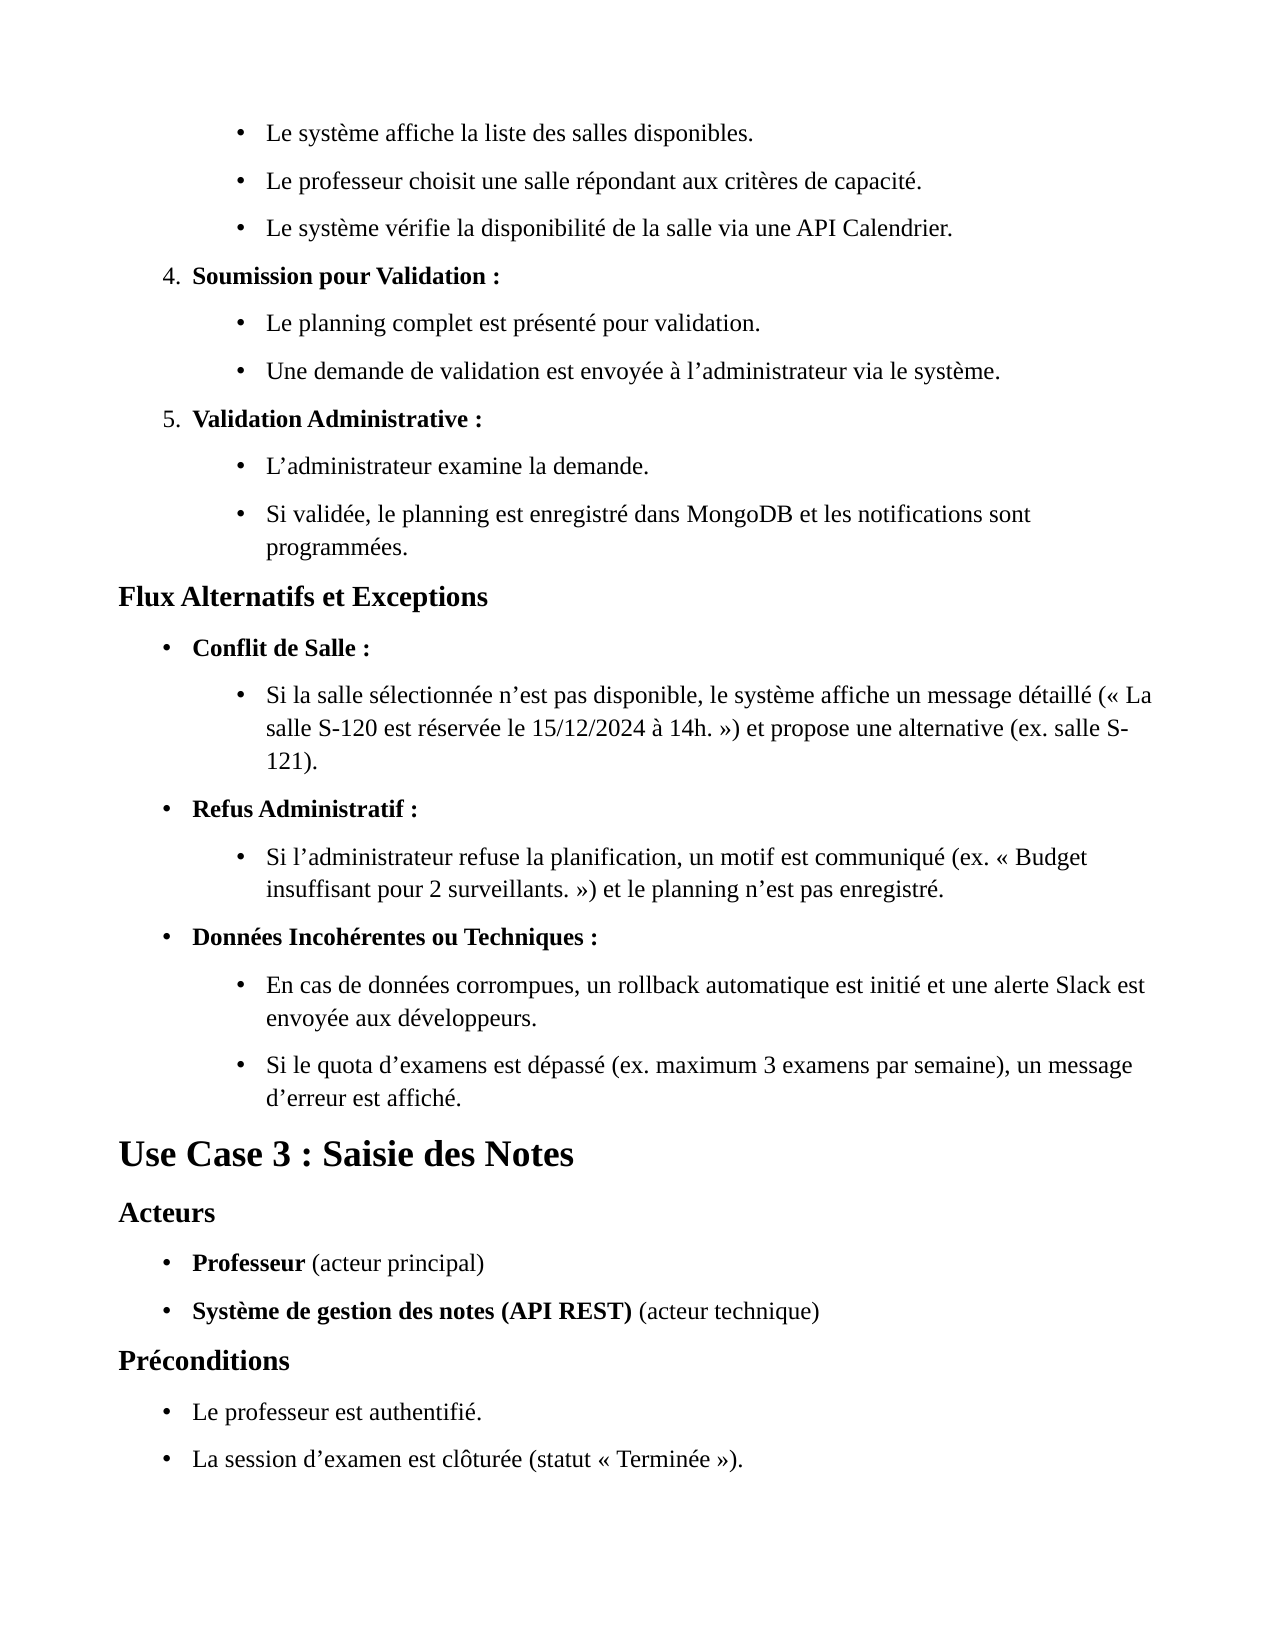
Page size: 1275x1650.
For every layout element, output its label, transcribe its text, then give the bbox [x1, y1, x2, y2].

list Le planning complet est présenté pour validation. [236, 308, 1157, 337]
list L’administrateur examine la demande. [236, 451, 1157, 480]
list Si le quota d’examens est dépassé (ex. maximum 3 examens par semaine), un message d’erreur est affiché. [236, 1050, 1157, 1112]
list Si la salle sélectionnée n’est pas disponible, le système affiche un message détaillé (« La salle S-120 est réservée le 15/12/2024 à 14h. ») et propose une alternative (ex. salle S-121). [236, 680, 1157, 775]
subtitle Préconditions [118, 1343, 1157, 1377]
list Le système affiche la liste des salles disponibles. [236, 118, 1157, 147]
list Le professeur choisit une salle répondant aux critères de capacité. [236, 166, 1157, 194]
list Si l’administrateur refuse la planification, un motif est communiqué (ex. « Budget insuffisant pour 2 surveillants. ») et le planning n’est pas enregistré. [236, 842, 1157, 903]
list Si validée, le planning est enregistré dans MongoDB et les notifications sont programmées. [236, 499, 1157, 561]
list Refus Administratif : [162, 794, 1157, 823]
list Une demande de validation est envoyée à l’administrateur via le système. [236, 356, 1157, 385]
list Soumission pour Validation : [162, 261, 1157, 290]
list La session d’examen est clôturée (statut « Terminée »). [162, 1444, 1157, 1473]
list Professeur (acteur principal) [162, 1248, 1157, 1277]
list Données Incohérentes ou Techniques : [162, 922, 1157, 951]
subtitle Flux Alternatifs et Exceptions [118, 579, 1157, 613]
list En cas de données corrompues, un rollback automatique est initié et une alerte Slack est envoyée aux développeurs. [236, 970, 1157, 1032]
list Validation Administrative : [162, 404, 1157, 432]
list Conflit de Salle : [162, 633, 1157, 661]
list Le système vérifie la disponibilité de la salle via une API Calendrier. [236, 213, 1157, 242]
subtitle Use Case 3 : Saisie des Notes [118, 1131, 1157, 1174]
list Le professeur est authentifié. [162, 1397, 1157, 1425]
subtitle Acteurs [118, 1195, 1157, 1229]
list Système de gestion des notes (API REST) (acteur technique) [162, 1296, 1157, 1325]
